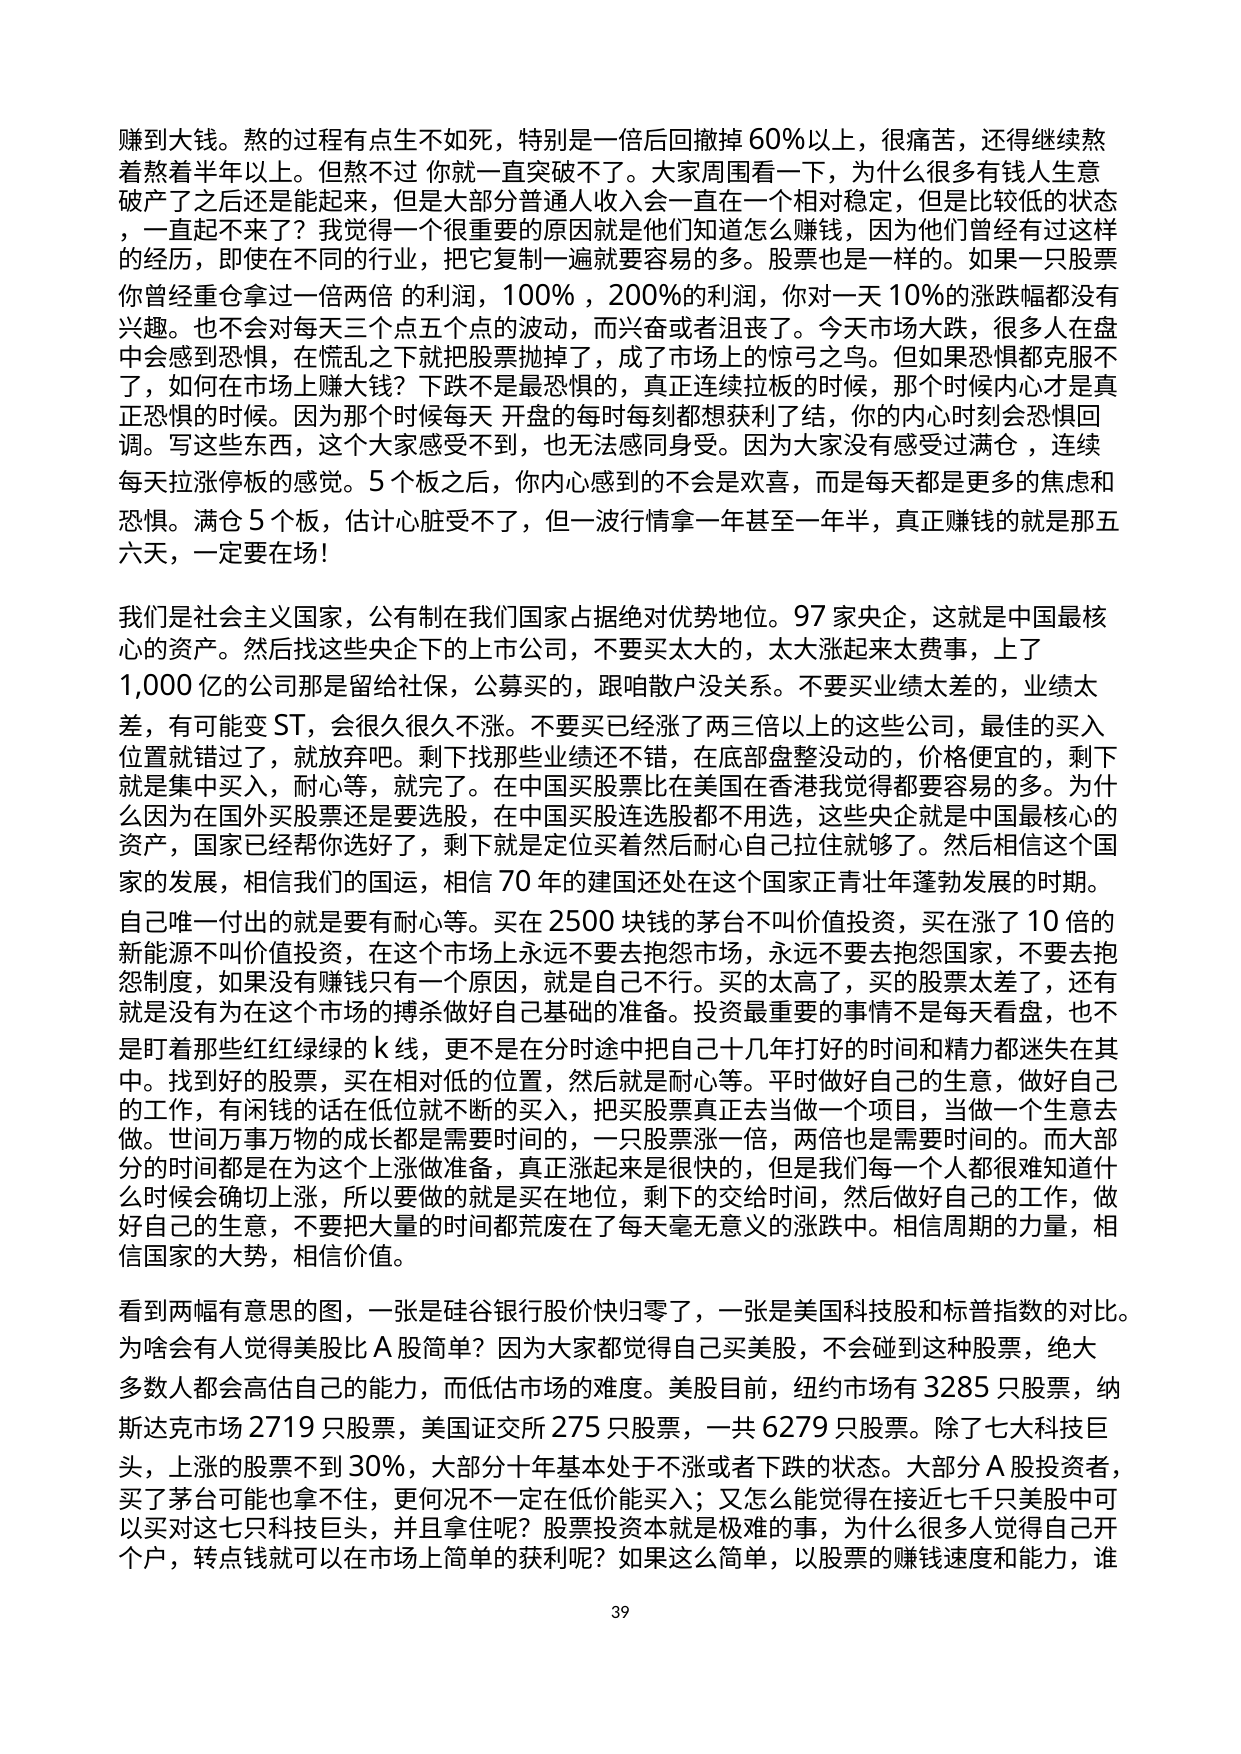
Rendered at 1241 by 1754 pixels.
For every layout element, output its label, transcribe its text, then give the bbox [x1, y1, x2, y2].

text 我们是社会主义国家，公有制在我们国家占据绝对优势地位。97家央企，这就是中国最核心的资产。然后找这些央企下的上市公司，不要买太大的，太大涨起来太费事，上了1,000亿的公司那是留给社保，公募买的，跟咱散户没关系。不要买业绩太差的，业绩太差，有可能变ST，会很久很久不涨。不要买已经涨了两三倍以上的这些公司，最佳的买入位置就错过了，就放弃吧。剩下找那些业绩还不错，在底部盘整没动的，价格便宜的，剩下就是集中买入，耐心等，就完了。在中国买股票比在美国在香港我觉得都要容易的多。为什么因为在国外买股票还是要选股，在中国买股连选股都不用选，这些央企就是中国最核心的资产，国家已经帮你选好了，剩下就是定位买着然后耐心自己拉住就够了。然后相信这个国家的发展，相信我们的国运，相信70年的建国还处在这个国家正青壮年蓬勃发展的时期。自己唯一付出的就是要有耐心等。买在2500块钱的茅台不叫价值投资，买在涨了10倍的新能源不叫价值投资，在这个市场上永远不要去抱怨市场，永远不要去抱怨国家，不要去抱怨制度，如果没有赚钱只有一个原因，就是自己不行。买的太高了，买的股票太差了，还有就是没有为在这个市场的搏杀做好自己基础的准备。投资最重要的事情不是每天看盘，也不是盯着那些红红绿绿的k线，更不是在分时途中把自己十几年打好的时间和精力都迷失在其中。找到好的股票，买在相对低的位置，然后就是耐心等。平时做好自己的生意，做好自己的工作，有闲钱的话在低位就不断的买入，把买股票真正去当做一个项目，当做一个生意去做。世间万事万物的成长都是需要时间的，一只股票涨一倍，两倍也是需要时间的。而大部分的时间都是在为这个上涨做准备，真正涨起来是很快的，但是我们每一个人都很难知道什么时候会确切上涨，所以要做的就是买在地位，剩下的交给时间，然后做好自己的工作，做好自己的生意，不要把大量的时间都荒废在了每天毫无意义的涨跌中。相信周期的力量，相信国家的大势，相信价值。 [118, 595, 1122, 1271]
text 这段时间市场一直跌，很多人成为惊弓之鸟，今天快放假了，在朋友处喝茶，聊到一个问题：“为什么很多人很勤奋努力十几年，在股票上都不能稳定赚钱?”我觉得一个重要原因是：绝大多数人根本没有重仓过一只股，真正赚过大钱。为什么拿不住股票呢？因为从来不知道在股票里面真正赚钱的方式是什么，从来没有在一只股票上赚过大钱。没有经历过，也就无法去复制它。在投资里面失败不是成功之母，失败只是告诉你这种方法不行；成功才是成功之母，当把一只股票能够从头做到尾，赚一波大钱，以后对整个市场的看法和对炒股赚钱的理解就会完全不一样。大部分人从来没有大仓位的赚过一次大钱，所以他们在市场上从来没有成功的经验。很多人说我以前一只股票涨了5个板，6个板，但是只买了10%的仓位，5%的仓位有什么用？离开仓位去谈涨幅都是耍流氓，除了自我安慰，毫无意义。你不信长线，是因为你根本没有在长线上感受过巨大的利润，你一定要在股票上赚一次大钱，才能突破你现在对市场的认识。有这么一次，你就知道怎么赚钱了。这一关过了以后，什么心态呀，情绪啊，市场的涨跌啊，持股呀，就都过了。给一个标准：通过自己的分析，研究，判断，最少动半仓的资金，把一只股票拿到翻倍甚至翻两倍，才会有切身的体验。我们周围的很多人，忙忙碌碌炒股10年，最终的结果，不亏钱，已经是比较好的了，更别说赚钱了。10年的时间，10年的精力，10年的金钱都白花了。研究透、满仓买、买在低位，最多三只股票，总资金就应该增长到10倍。要让你的每一只股票都赚钱，这样割肉和止损就会少，就会减少资本的无效消耗。大部分人对资本的无效消耗太多了，然后再加上手续费，加上滑点，再加上印花税，一年下来辛苦钱都赚不到。很多人觉得亏个几千没事，止损割肉了，下一次赚回来就好了。觉得两三千块钱割了就割了，下次赚回来就行，但怎么知道下次能赚回来呢？连续割十次都是有可能，在连续割肉之后，你的资金数量就会越来越少，会稳的比例就会越来越难。股市并不是一个勤劳致富的地方，更多的是对数据的研究，是对认知的兑现，赚钱的能力必须是可复制的，稀缺的是从10倍再赚10倍的能力。如果一只股票也能够满仓了两倍三倍的利润，能够从头拿到尾，经历中间所有的涨跌，回调，曲折，所有的焦虑，恐惧，兴奋。一只股票就足够能够改变你所有的投资观。一定要通过自己的分析研究，重仓一个股赚到大钱。熬的过程有点生不如死，特别是一倍后回撤掉60%以上，很痛苦，还得继续熬着熬着半年以上。但熬不过 你就一直突破不了。大家周围看一下，为什么很多有钱人生意破产了之后还是能起来，但是大部分普通人收入会一直在一个相对稳定，但是比较低的状态 ，一直起不来了？我觉得一个很重要的原因就是他们知道怎么赚钱，因为他们曾经有过这样的经历，即使在不同的行业，把它复制一遍就要容易的多。股票也是一样的。如果一只股票你曾经重仓拿过一倍两倍 的利润，100% ，200%的利润，你对一天10%的涨跌幅都没有兴趣。也不会对每天三个点五个点的波动，而兴奋或者沮丧了。今天市场大跌，很多人在盘中会感到恐惧，在慌乱之下就把股票抛掉了，成了市场上的惊弓之鸟。但如果恐惧都克服不了，如何在市场上赚大钱？下跌不是最恐惧的，真正连续拉板的时候，那个时候内心才是真正恐惧的时候。因为那个时候每天 开盘的每时每刻都想获利了结，你的内心时刻会恐惧回调。写这些东西，这个大家感受不到，也无法感同身受。因为大家没有感受过满仓 ，连续每天拉涨停板的感觉。5个板之后，你内心感到的不会是欢喜，而是每天都是更多的焦虑和恐惧。满仓5个板，估计心脏受不了，但一波行情拿一年甚至一年半，真正赚钱的就是那五六天，一定要在场！ [118, 118, 1122, 568]
text 看到两幅有意思的图，一张是硅谷银行股价快归零了，一张是美国科技股和标普指数的对比。为啥会有人觉得美股比A股简单？因为大家都觉得自己买美股，不会碰到这种股票，​绝大多数人都会高估自己的能力，而低估市场的难度。​美股目前，纽约市场有3285只股票，纳斯达克市场2719只股票，美国证交所275只股票，一共6279只股票。​除了七大科技巨头，上涨的股票不到30%，大部分十年基本处于不涨或者下跌的状态。​大部分A股投资者，买了茅台可能也拿不住，更何况不一定在低价能买入；又怎么能觉得在接近七千只美股中可以买对这七只科技巨头，并且拿住呢？​股票投资本就是极难的事，为什么很多人觉得自己开个户，转点钱就可以在市场上简单的获利呢？​如果这么简单，以股票的赚钱速度和能力，谁还去朝九晚五的工作？谁还去辛辛苦苦的做生意？​90%以上进入股票市场的人，最终结局都是要亏损的。​换哪一个市场都一样，自己的认知和能力是根本，内因永远起决定作用。不要抱怨制度，不要抱怨市场，找好的企业，买在很低的位置，耐心等。把买的每一只股票当做一个生意来做，当做一个项目来投，大家做生意做项目，一年赚多少钱觉得合适呢？就按照这个标准来要求股票。这个世界上，从来没有哪的钱很简单的就能赚到。所有的事情，能有成绩，都需要时间的沉淀，都是时间的函数。 [118, 1297, 1122, 1573]
